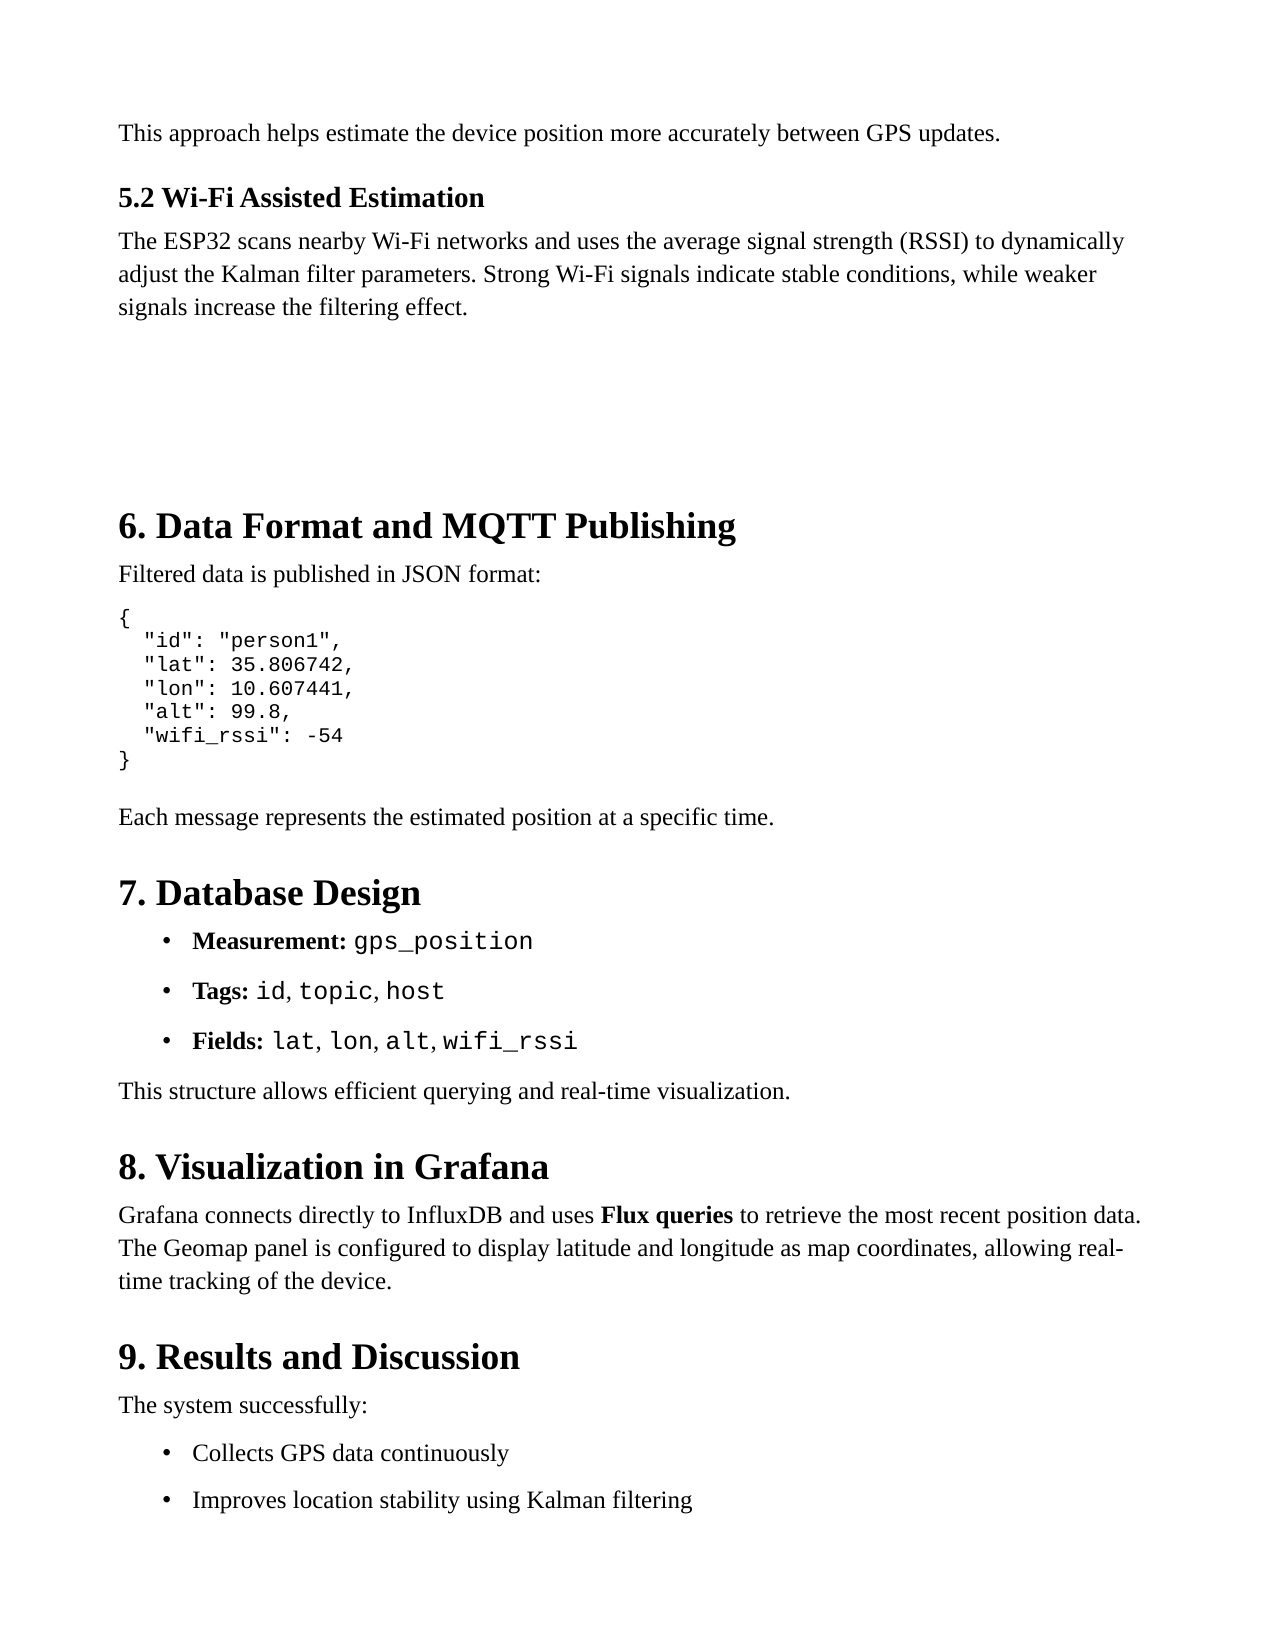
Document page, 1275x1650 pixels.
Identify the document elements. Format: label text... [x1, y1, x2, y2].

text { [118, 607, 1157, 631]
text Grafana connects directly to InfluxDB and uses Flux queries to retrieve the most recent position data. The Geomap panel is configured to display latitude and longitude as map coordinates, allowing real-time tracking of the device. [118, 1200, 1157, 1295]
text } [118, 749, 1157, 772]
text "id": "person1", [118, 631, 1157, 654]
text The system successfully: [118, 1390, 1157, 1419]
subtitle 6. Data Format and MQTT Publishing [118, 504, 1157, 547]
text "lon": 10.607441, [118, 678, 1157, 701]
text "alt": 99.8, [118, 701, 1157, 725]
text "wifi_rssi": -54 [118, 725, 1157, 749]
list Fields: lat, lon, alt, wifi_rssi [162, 1026, 1157, 1057]
subtitle 8. Visualization in Grafana [118, 1144, 1157, 1187]
list Improves location stability using Kalman filtering [162, 1485, 1157, 1514]
text This approach helps estimate the device position more accurately between GPS updates. [118, 118, 1157, 147]
text The ESP32 scans nearby Wi-Fi networks and uses the average signal strength (RSSI) to dynamically adjust the Kalman filter parameters. Strong Wi-Fi signals indicate stable conditions, while weaker signals increase the filtering effect. [118, 226, 1157, 321]
text This structure allows efficient querying and real-time visualization. [118, 1076, 1157, 1105]
list Measurement: gps_position [162, 926, 1157, 957]
text "lat": 35.806742, [118, 654, 1157, 678]
subtitle 7. Database Design [118, 870, 1157, 913]
subtitle 9. Results and Discussion [118, 1334, 1157, 1378]
text Filtered data is published in JSON format: [118, 559, 1157, 588]
subtitle 5.2 Wi-Fi Assisted Estimation [118, 180, 1157, 214]
list Collects GPS data continuously [162, 1438, 1157, 1466]
list Tags: id, topic, host [162, 976, 1157, 1007]
text Each message represents the estimated position at a specific time. [118, 802, 1157, 831]
